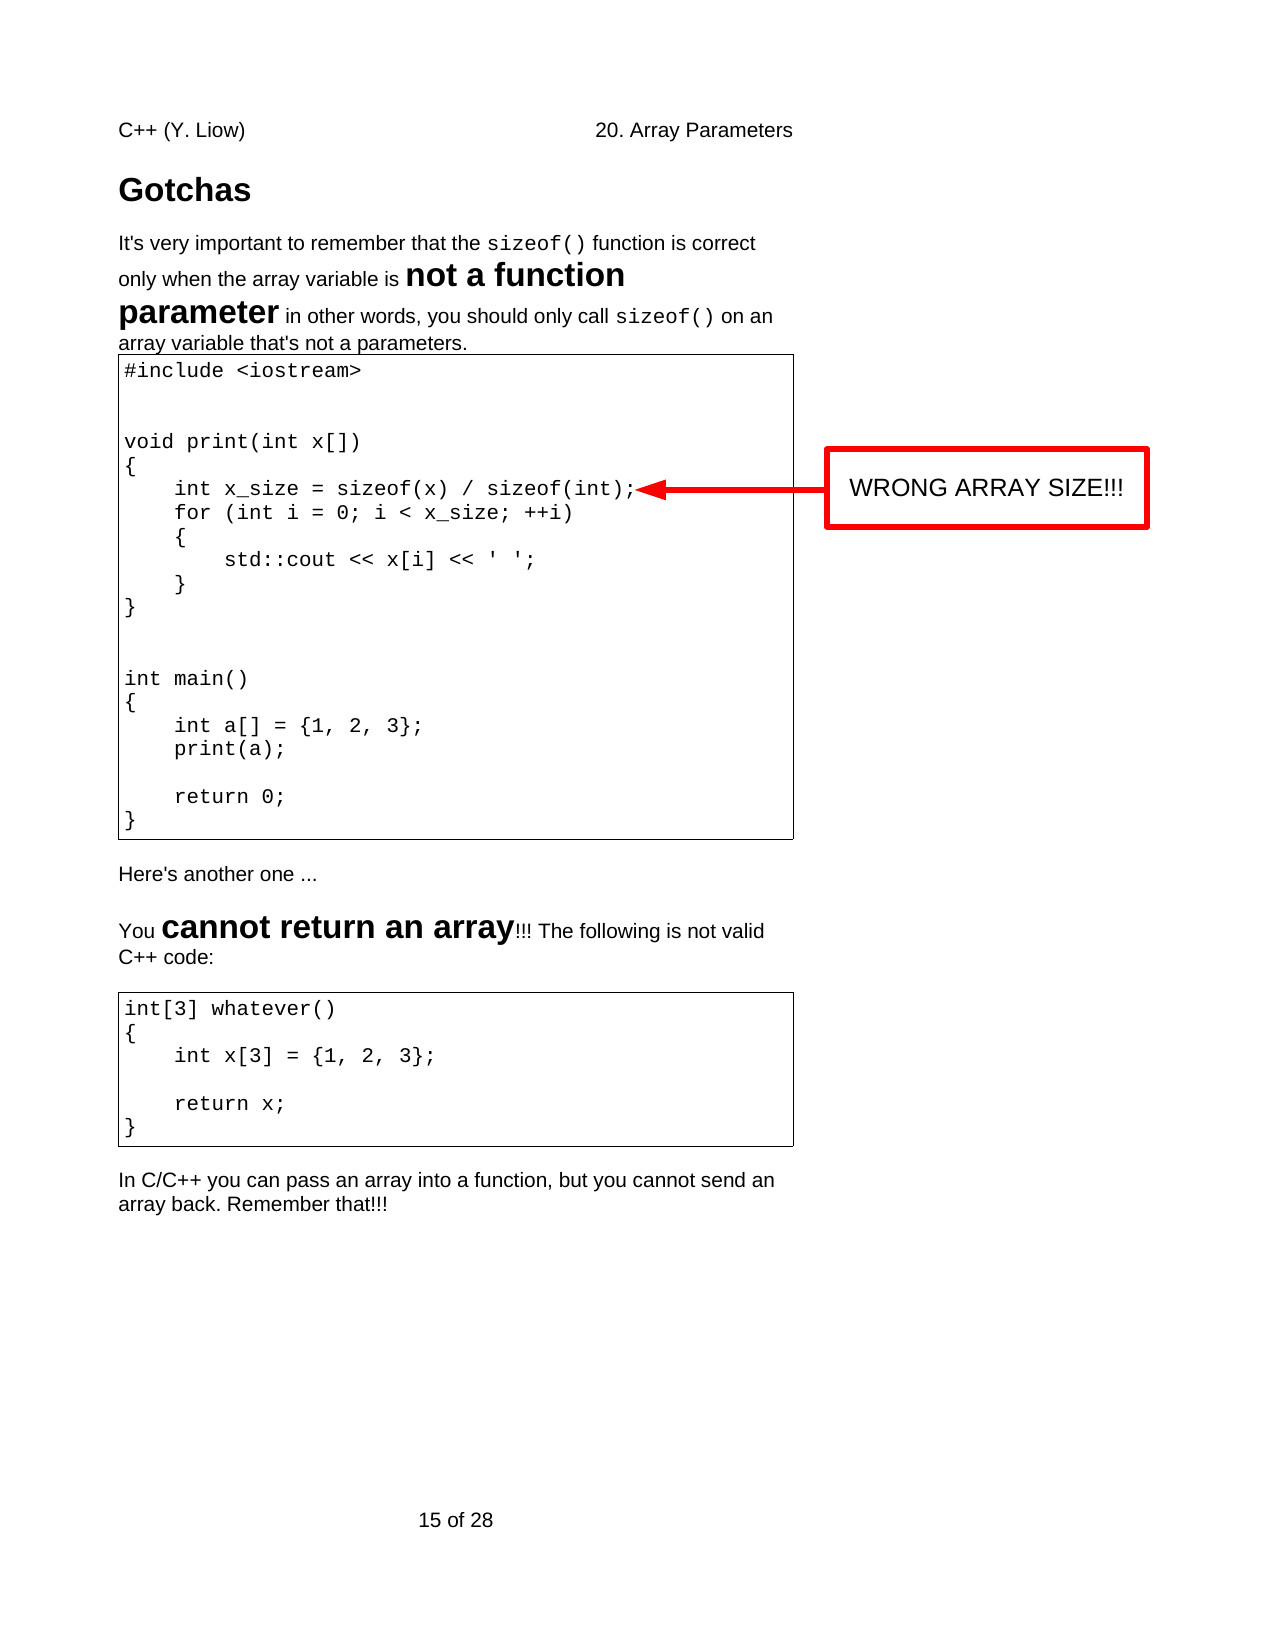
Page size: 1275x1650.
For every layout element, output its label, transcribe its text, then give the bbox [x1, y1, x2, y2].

text You cannot return an array!!! The following is not valid [118, 908, 793, 946]
text C++ code: [118, 946, 793, 969]
text Gotchas [118, 171, 793, 208]
table_header int[3] whatever() { int x[3] = {1, 2, 3}; return x; } [119, 993, 793, 1146]
text It's very important to remember that the sizeof() function is correct only when the array variable is not a function parameter in other words, you should only call sizeof() on an array variable that's not a parameters. [118, 231, 793, 354]
table_header #include <iostream> void print(int x[]) { int x_size = sizeof(x) / sizeof(int); for (int i = 0; i < x_size; ++i) { std::cout << x[i] << ' '; } } int main() { int a[] = {1, 2, 3}; print(a); return 0; } [119, 355, 793, 839]
text In C/C++ you can pass an array into a function, but you cannot send an array back. Remember that!!! [118, 1169, 793, 1216]
text Here's another one ... [118, 862, 793, 885]
